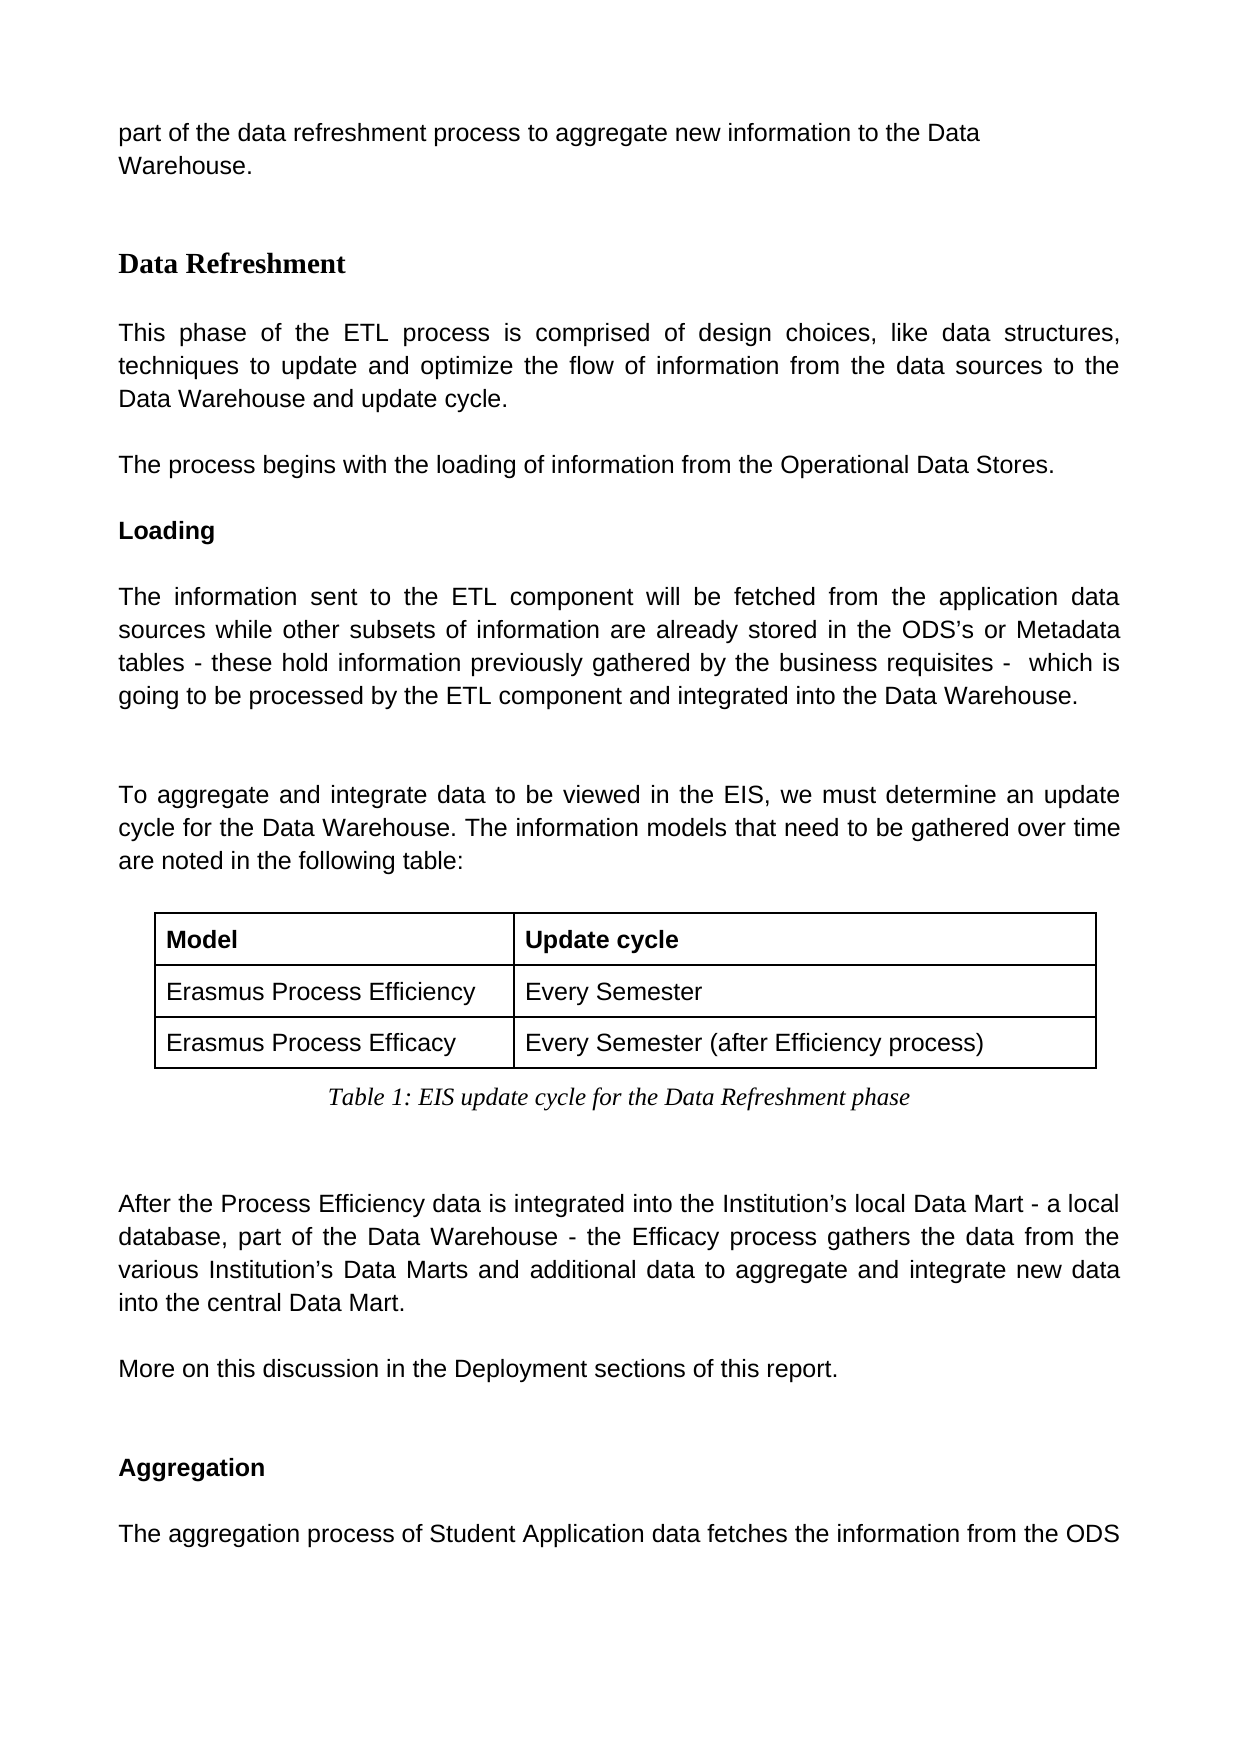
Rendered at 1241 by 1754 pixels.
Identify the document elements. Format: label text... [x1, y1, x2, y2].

text Aggregation [118, 1453, 1122, 1482]
text Table 1: EIS update cycle for the Data Refreshment phase [118, 1082, 1122, 1111]
text The information sent to the ETL component will be fetched from the application data sources while other subsets of information are already stored in the ODS’s or Metadata tables - these hold information previously gathered by the business requisites - which is going to be processed by the ETL component and integrated into the Data Warehouse. [118, 582, 1122, 710]
text After the Process Efficiency data is integrated into the Institution’s local Data Mart - a local database, part of the Data Warehouse - the Efficacy process gathers the data from the various Institution’s Data Marts and additional data to aggregate and integrate new data into the central Data Mart. [118, 1189, 1122, 1317]
text This phase of the ETL process is comprised of design choices, like data structures, techniques to update and optimize the flow of information from the data sources to the Data Warehouse and update cycle. [118, 318, 1122, 413]
table_cell Erasmus Process Efficacy [156, 1018, 513, 1067]
text More on this discussion in the Deployment sections of this report. [118, 1354, 1122, 1383]
table_header Update cycle [515, 914, 1095, 964]
subtitle Data Refreshment [118, 246, 1122, 279]
text The aggregation process of Student Application data fetches the information from the ODS [118, 1519, 1122, 1548]
table_header Model [156, 914, 513, 964]
table_cell Every Semester (after Efficiency process) [515, 1018, 1095, 1067]
table_cell Every Semester [515, 966, 1095, 1016]
text Loading [118, 516, 1122, 545]
text - part of the data refreshment process to aggregate new information to the Data Warehouse. [118, 118, 1122, 180]
text The process begins with the loading of information from the Operational Data Stores. [118, 450, 1122, 479]
text To aggregate and integrate data to be viewed in the EIS, we must determine an update cycle for the Data Warehouse. The information models that need to be gathered over time are noted in the following table: [118, 780, 1122, 875]
table_cell Erasmus Process Efficiency [156, 966, 513, 1016]
